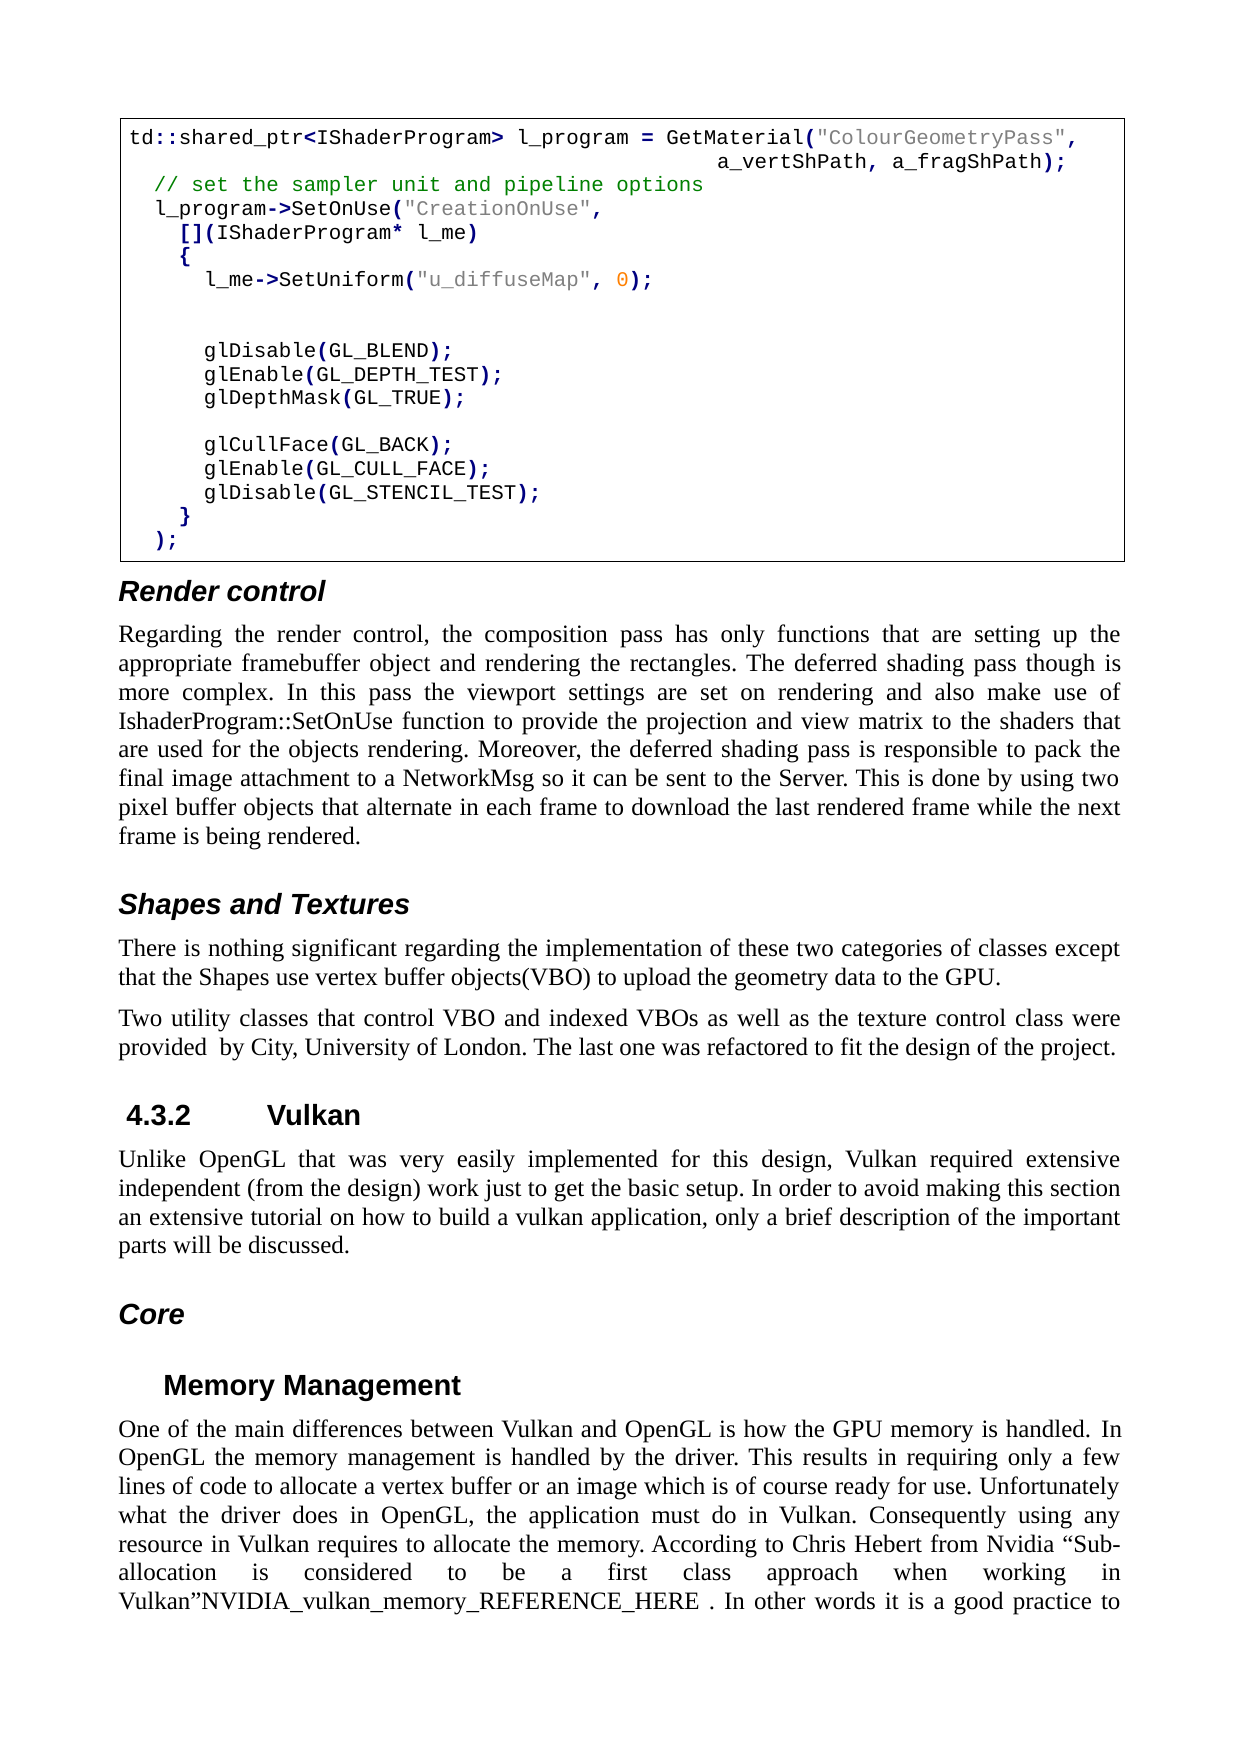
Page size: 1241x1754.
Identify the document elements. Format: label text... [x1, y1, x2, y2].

text { [128, 245, 1115, 269]
subtitle Core [118, 1297, 1122, 1330]
text ); [128, 529, 1115, 553]
text glEnable(GL_CULL_FACE); [128, 458, 1115, 482]
text a_vertShPath, a_fragShPath); [128, 151, 1115, 174]
text l_program->SetOnUse("CreationOnUse", [128, 198, 1115, 222]
text One of the main differences between Vulkan and OpenGL is how the GPU memory is handled. In OpenGL the memory management is handled by the driver. This results in requiring only a few lines of code to allocate a vertex buffer or an image which is of course ready for use. Unfortunately what the driver does in OpenGL, the application must do in Vulkan. Consequently using any resource in Vulkan requires to allocate the memory. According to Chris Hebert from Nvidia “Sub-allocation is considered to be a first class approach when working in Vulkan”NVIDIA_vulkan_memory_REFERENCE_HERE . In other words it is a good practice to [118, 1414, 1122, 1615]
text } [128, 505, 1115, 529]
text Regarding the render control, the composition pass has only functions that are setting up the appropriate framebuffer object and rendering the rectangles. The deferred shading pass though is more complex. In this pass the viewport settings are set on rendering and also make use of IshaderProgram::SetOnUse function to provide the projection and view matrix to the shaders that are used for the objects rendering. Moreover, the deferred shading pass is responsible to pack the final image attachment to a NetworkMsg so it can be sent to the Server. This is done by using two pixel buffer objects that alternate in each frame to download the last rendered frame while the next frame is being rendered. [118, 619, 1122, 849]
text td::shared_ptr<IShaderProgram> l_program = GetMaterial("ColourGeometryPass", [128, 127, 1115, 151]
subtitle Vulkan [118, 1098, 1122, 1132]
text l_me->SetUniform("u_diffuseMap", 0); [128, 269, 1115, 293]
subtitle Render control [118, 118, 1122, 607]
text glDisable(GL_STENCIL_TEST); [128, 482, 1115, 505]
text Unlike OpenGL that was very easily implemented for this design, Vulkan required extensive independent (from the design) work just to get the basic setup. In order to avoid making this section an extensive tutorial on how to build a vulkan application, only a brief description of the important parts will be discussed. [118, 1144, 1122, 1259]
text There is nothing significant regarding the implementation of these two categories of classes except that the Shapes use vertex buffer objects(VBO) to upload the geometry data to the GPU. [118, 933, 1122, 991]
text // set the sampler unit and pipeline options [128, 174, 1115, 198]
text glDisable(GL_BLEND); [128, 340, 1115, 363]
subtitle Shapes and Textures [118, 887, 1122, 921]
text Two utility classes that control VBO and indexed VBOs as well as the texture control class were provided by City, University of London. The last one was refactored to fit the design of the project. [118, 1003, 1122, 1061]
subtitle Memory Management [118, 1368, 1122, 1401]
text glDepthMask(GL_TRUE); [128, 387, 1115, 411]
text glEnable(GL_DEPTH_TEST); [128, 363, 1115, 387]
text [121, 119, 1124, 561]
text [](IShaderProgram* l_me) [128, 222, 1115, 245]
text glCullFace(GL_BACK); [128, 434, 1115, 458]
